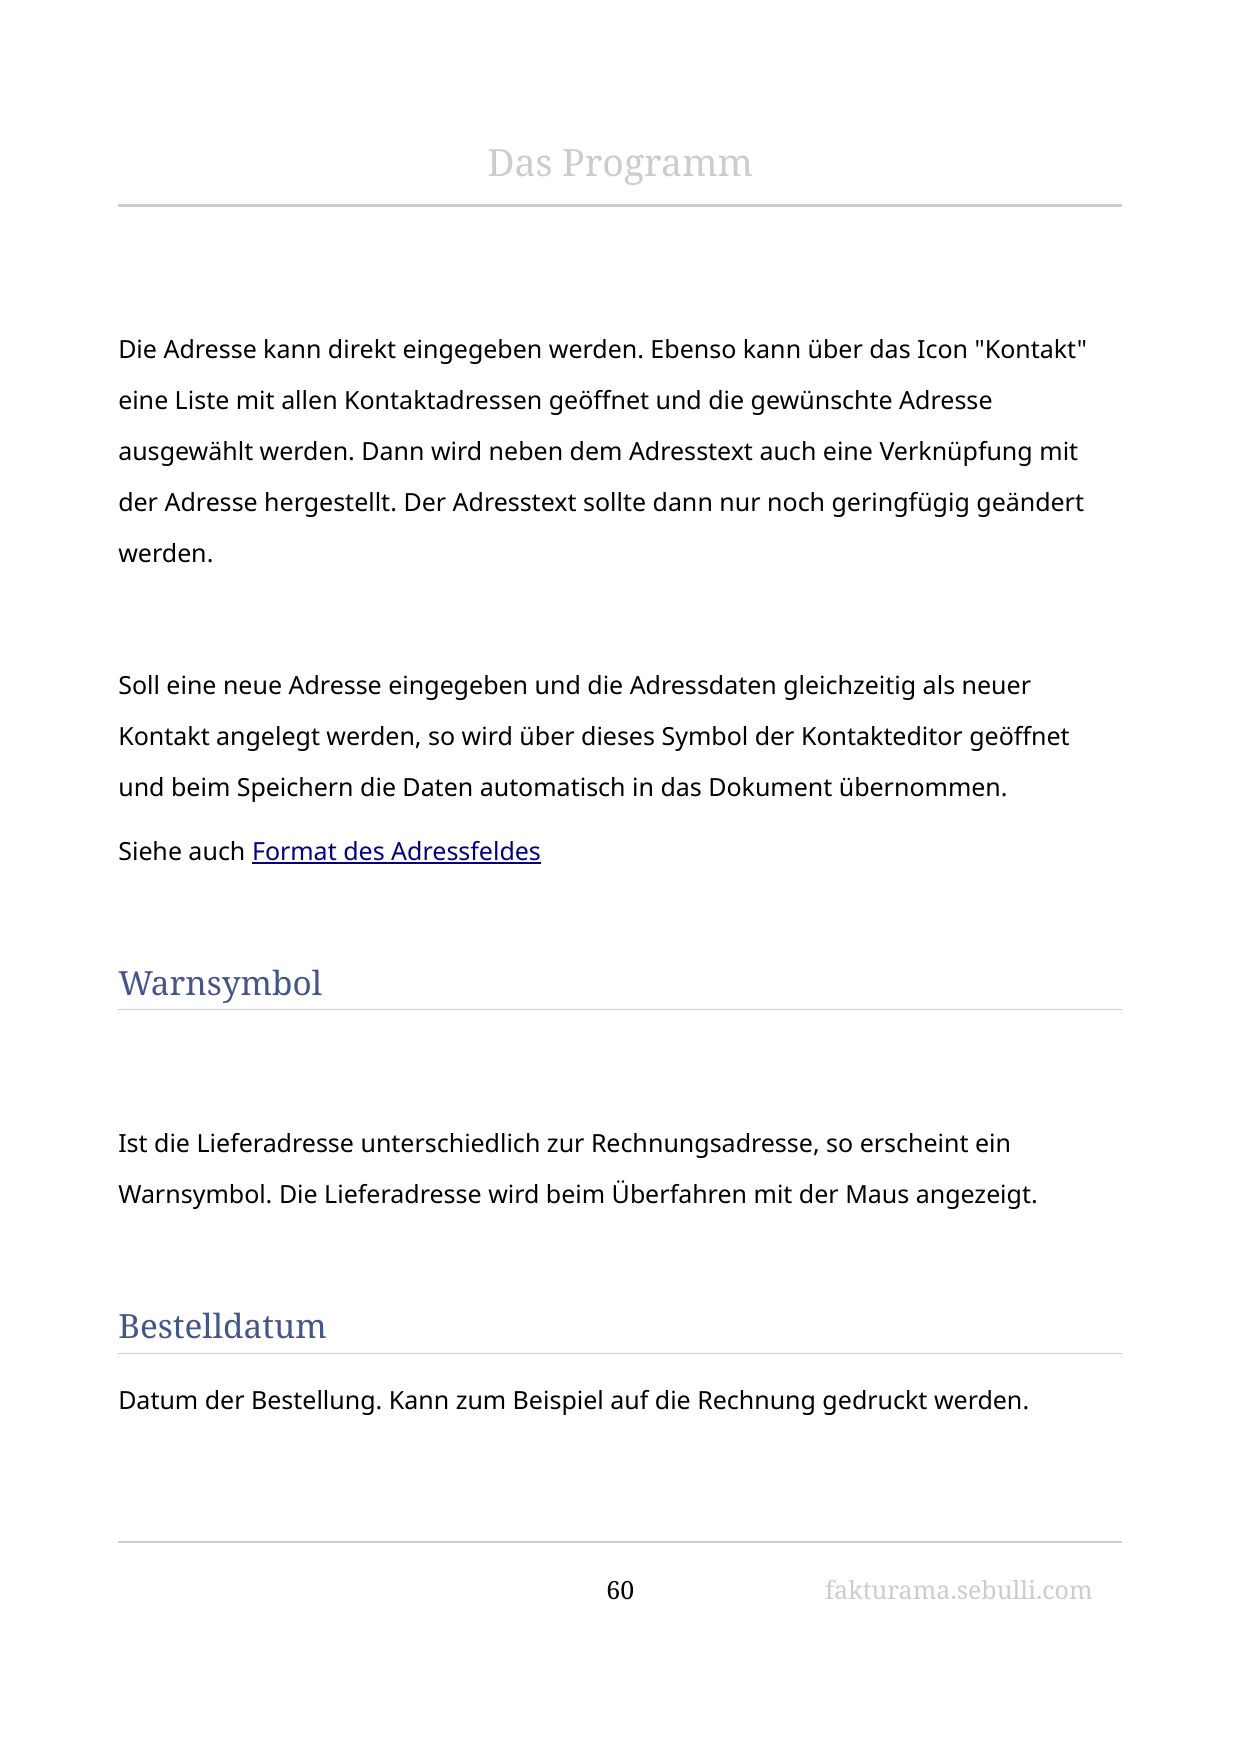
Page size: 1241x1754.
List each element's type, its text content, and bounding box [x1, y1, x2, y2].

text Ist die Lieferadresse unterschiedlich zur Rechnungsadresse, so erscheint ein Warnsymbol. Die Lieferadresse wird beim Überfahren mit der Maus angezeigt. [118, 1126, 1122, 1211]
subtitle Bestelldatum [118, 1303, 1122, 1353]
text Soll eine neue Adresse eingegeben und die Adressdaten gleichzeitig als neuer Kontakt angelegt werden, so wird über dieses Symbol der Kontakteditor geöffnet und beim Speichern die Daten automatisch in das Dokument übernommen. [118, 668, 1122, 804]
text Die Adresse kann direkt eingegeben werden. Ebenso kann über das Icon "Kontakt" eine Liste mit allen Kontaktadressen geöffnet und die gewünschte Adresse ausgewählt werden. Dann wird neben dem Adresstext auch eine Verknüpfung mit der Adresse hergestellt. Der Adresstext sollte dann nur noch geringfügig geändert werden. [118, 332, 1122, 570]
text Siehe auch Format des Adressfeldes [118, 833, 1122, 867]
text Datum der Bestellung. Kann zum Beispiel auf die Rechnung gedruckt werden. [118, 1382, 1122, 1417]
subtitle Warnsymbol [118, 959, 1122, 1009]
